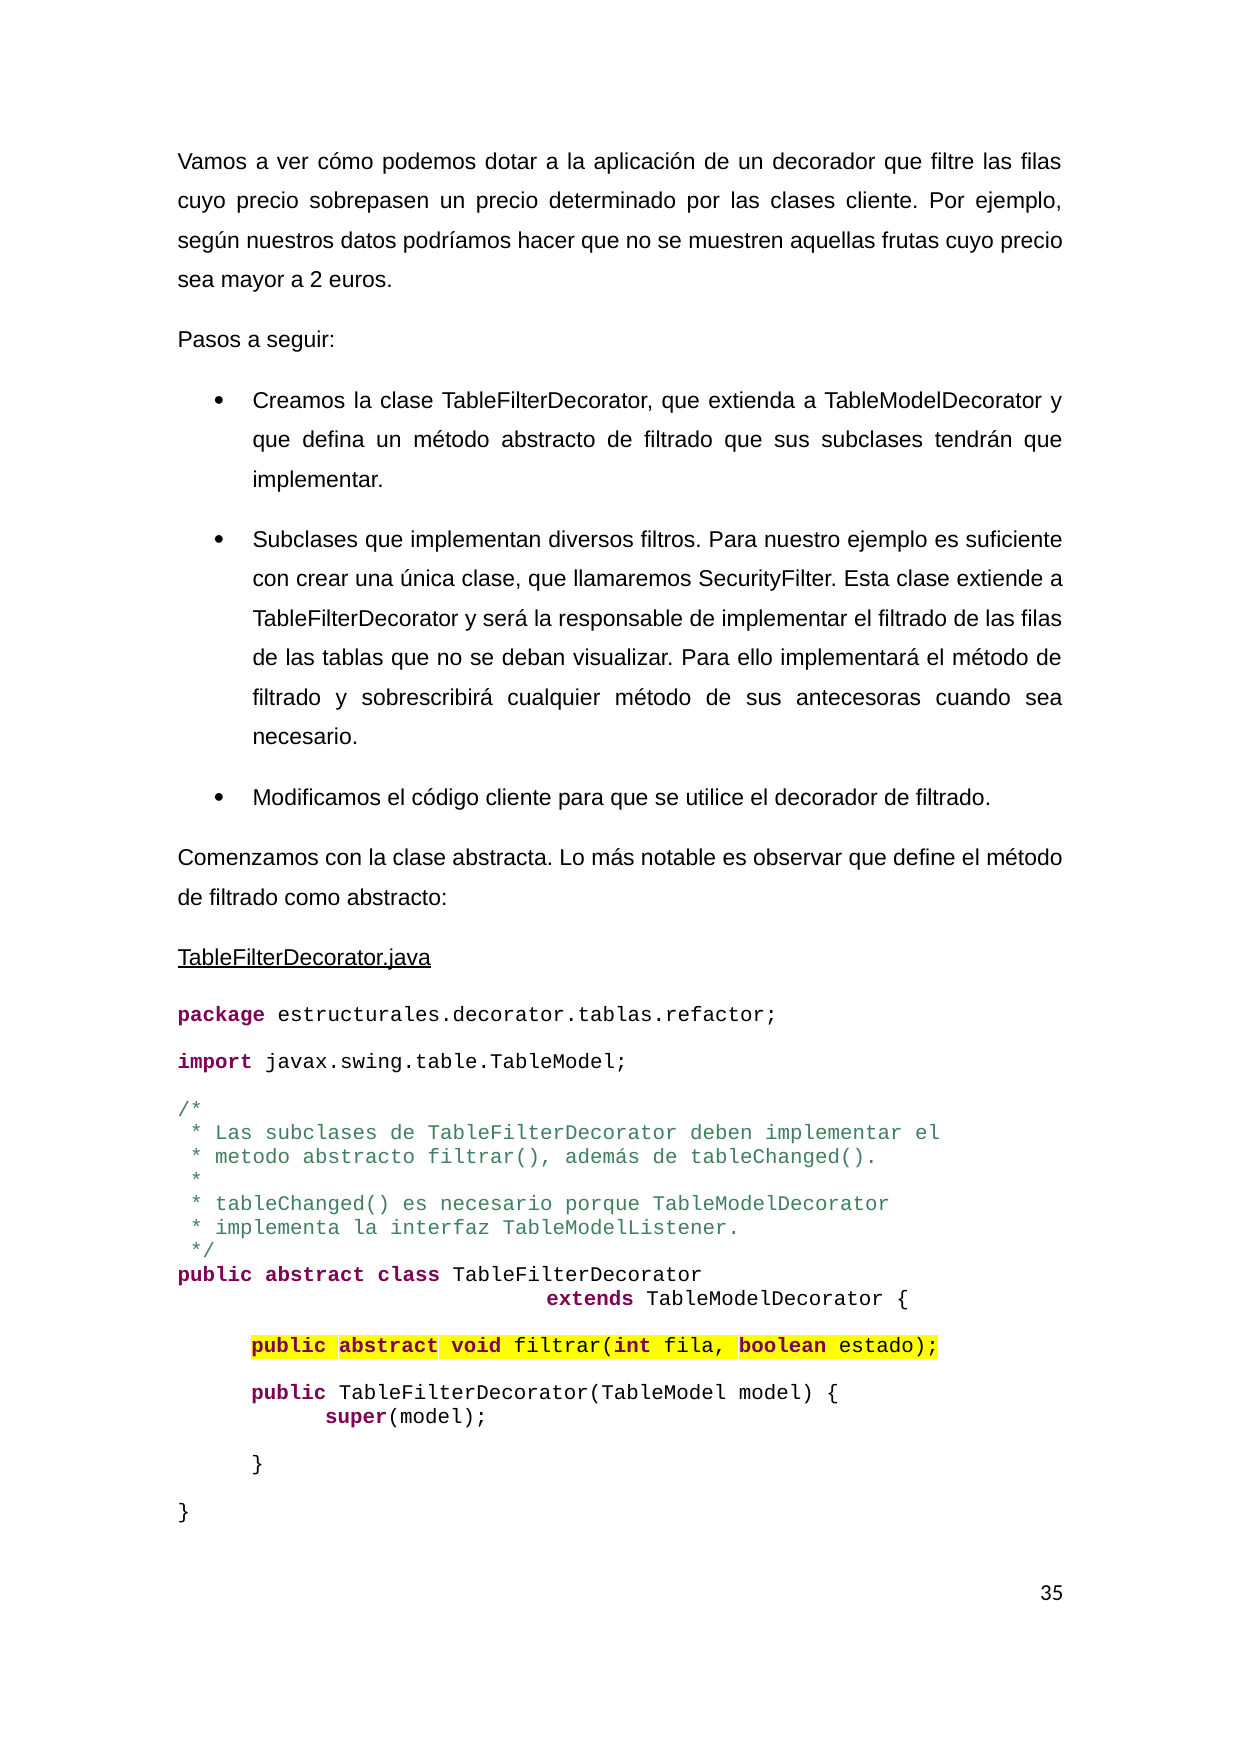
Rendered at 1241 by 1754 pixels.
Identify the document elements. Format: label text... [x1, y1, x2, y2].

list Modificamos el código cliente para que se utilice el decorador de filtrado. [215, 784, 1063, 810]
text TableFilterDecorator.java [177, 944, 1063, 970]
text */ [177, 1241, 1063, 1264]
text Pasos a seguir: [177, 326, 1063, 353]
text } [177, 1453, 1063, 1477]
text Vamos a ver cómo podemos dotar a la aplicación de un decorador que filtre las filas cuyo precio sobrepasen un precio determinado por las clases cliente. Por ejemplo, según nuestros datos podríamos hacer que no se muestren aquellas frutas cuyo precio sea mayor a 2 euros. [177, 148, 1063, 292]
text * metodo abstracto filtrar(), además de tableChanged(). [177, 1146, 1063, 1169]
text } [177, 1501, 1063, 1524]
text extends TableModelDecorator { [177, 1288, 1063, 1311]
text package estructurales.decorator.tablas.refactor; [177, 1004, 1063, 1028]
list Subclases que implementan diversos filtros. Para nuestro ejemplo es suficiente con crear una única clase, que llamaremos SecurityFilter. Esta clase extiende a TableFilterDecorator y será la responsable de implementar el filtrado de las filas de las tablas que no se deban visualizar. Para ello implementará el método de filtrado y sobrescribirá cualquier método de sus antecesoras cuando sea necesario. [215, 526, 1063, 750]
list Creamos la clase TableFilterDecorator, que extienda a TableModelDecorator y que defina un método abstracto de filtrado que sus subclases tendrán que implementar. [215, 387, 1063, 492]
text * tableChanged() es necesario porque TableModelDecorator [177, 1193, 1063, 1217]
text public abstract void filtrar(int fila, boolean estado); [177, 1335, 1063, 1359]
text Comenzamos con la clase abstracta. Lo más notable es observar que define el método de filtrado como abstracto: [177, 844, 1063, 910]
text * [177, 1169, 1063, 1193]
text /* [177, 1099, 1063, 1122]
text * implementa la interfaz TableModelListener. [177, 1217, 1063, 1241]
text public TableFilterDecorator(TableModel model) { [177, 1382, 1063, 1406]
text * Las subclases de TableFilterDecorator deben implementar el [177, 1122, 1063, 1146]
text public abstract class TableFilterDecorator [177, 1264, 1063, 1288]
text import javax.swing.table.TableModel; [177, 1051, 1063, 1075]
text super(model); [177, 1406, 1063, 1430]
